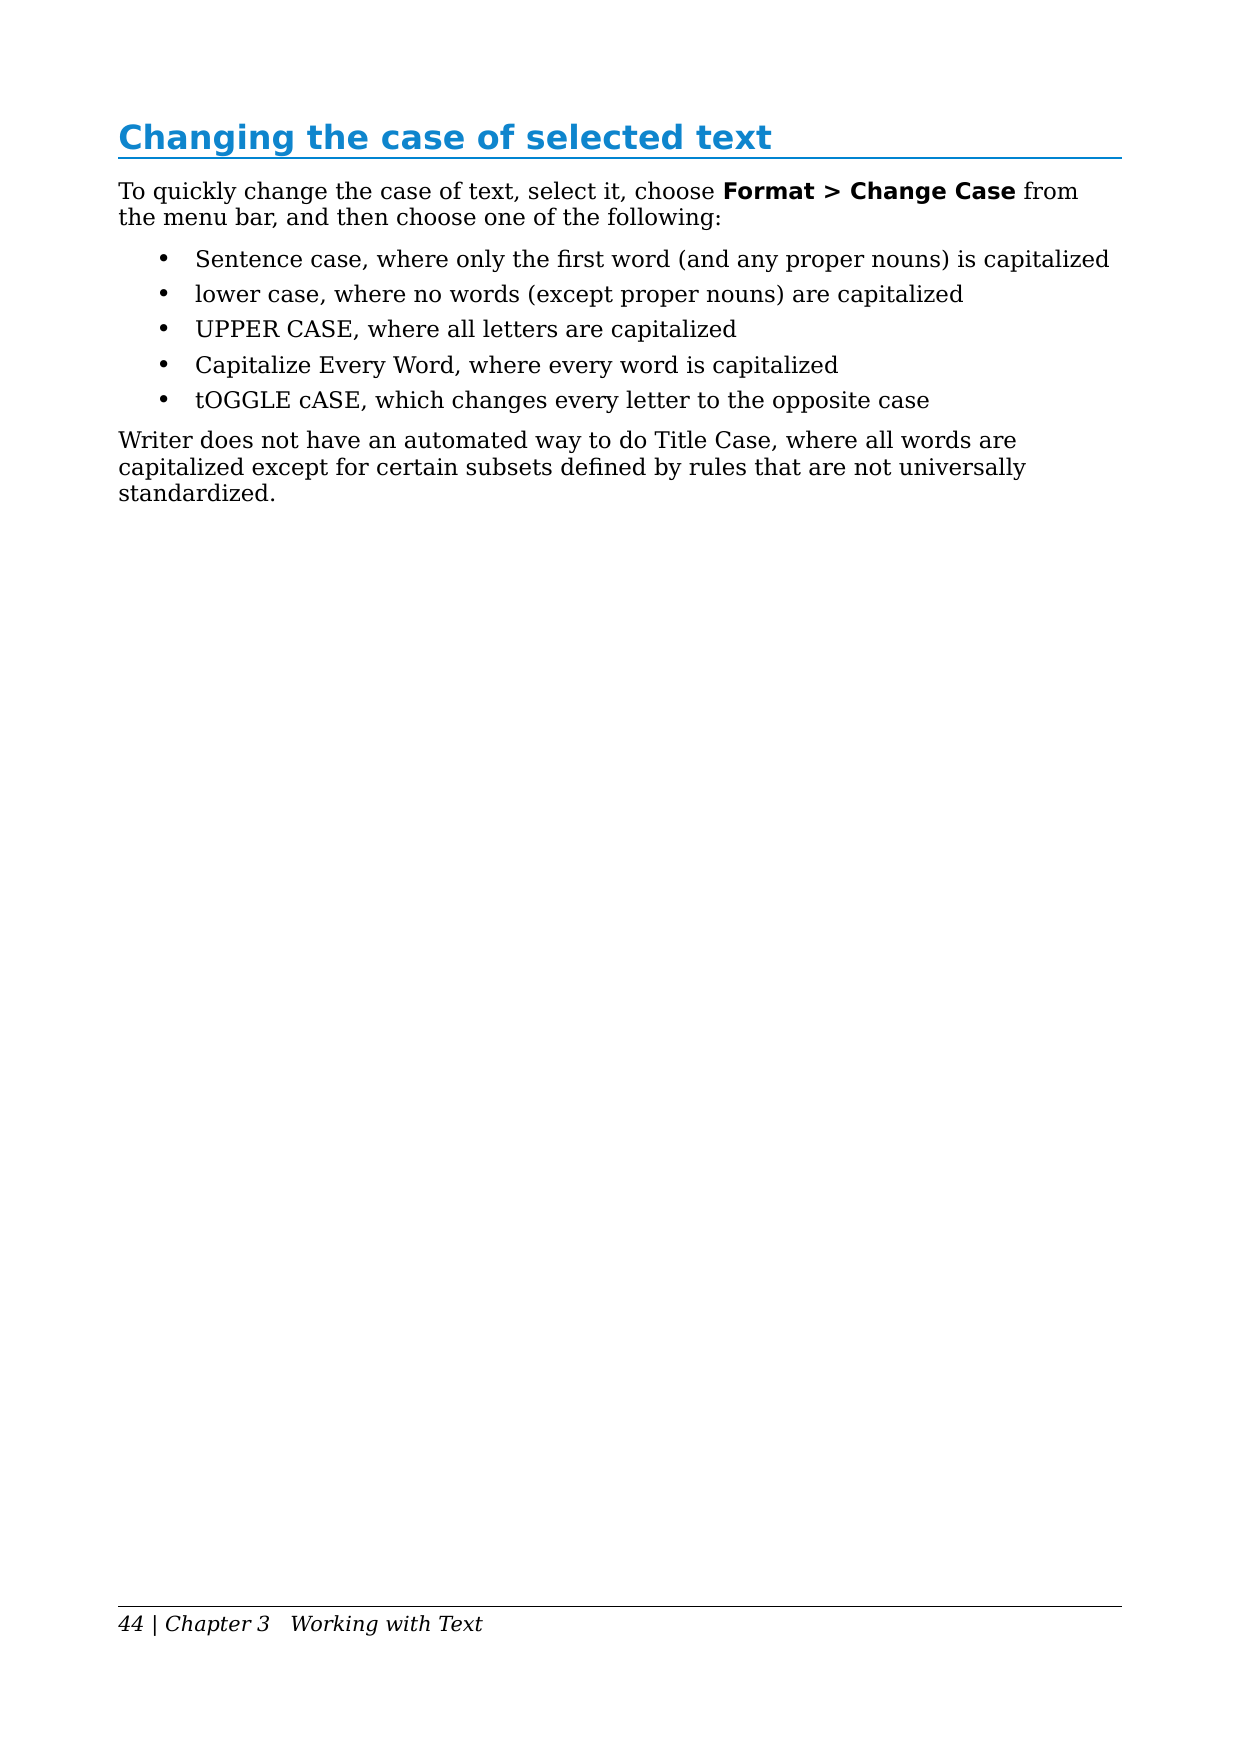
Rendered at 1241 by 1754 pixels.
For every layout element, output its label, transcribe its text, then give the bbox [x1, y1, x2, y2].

list Capitalize Every Word, where every word is capitalized [156, 350, 1122, 379]
text Writer does not have an automated way to do Title Case, where all words are capitalized except for certain subsets defined by rules that are not universally standardized. [118, 427, 1122, 507]
text To quickly change the case of text, select it, choose Format > Change Case from the menu bar, and then choose one of the following: [118, 178, 1122, 231]
list tOGGLE cASE, which changes every letter to the opposite case [156, 385, 1122, 414]
list lower case, where no words (except proper nouns) are capitalized [156, 279, 1122, 308]
list Sentence case, where only the first word (and any proper nouns) is capitalized [156, 244, 1122, 273]
list UPPER CASE, where all letters are capitalized [156, 314, 1122, 344]
subtitle Changing the case of selected text [118, 118, 1122, 157]
